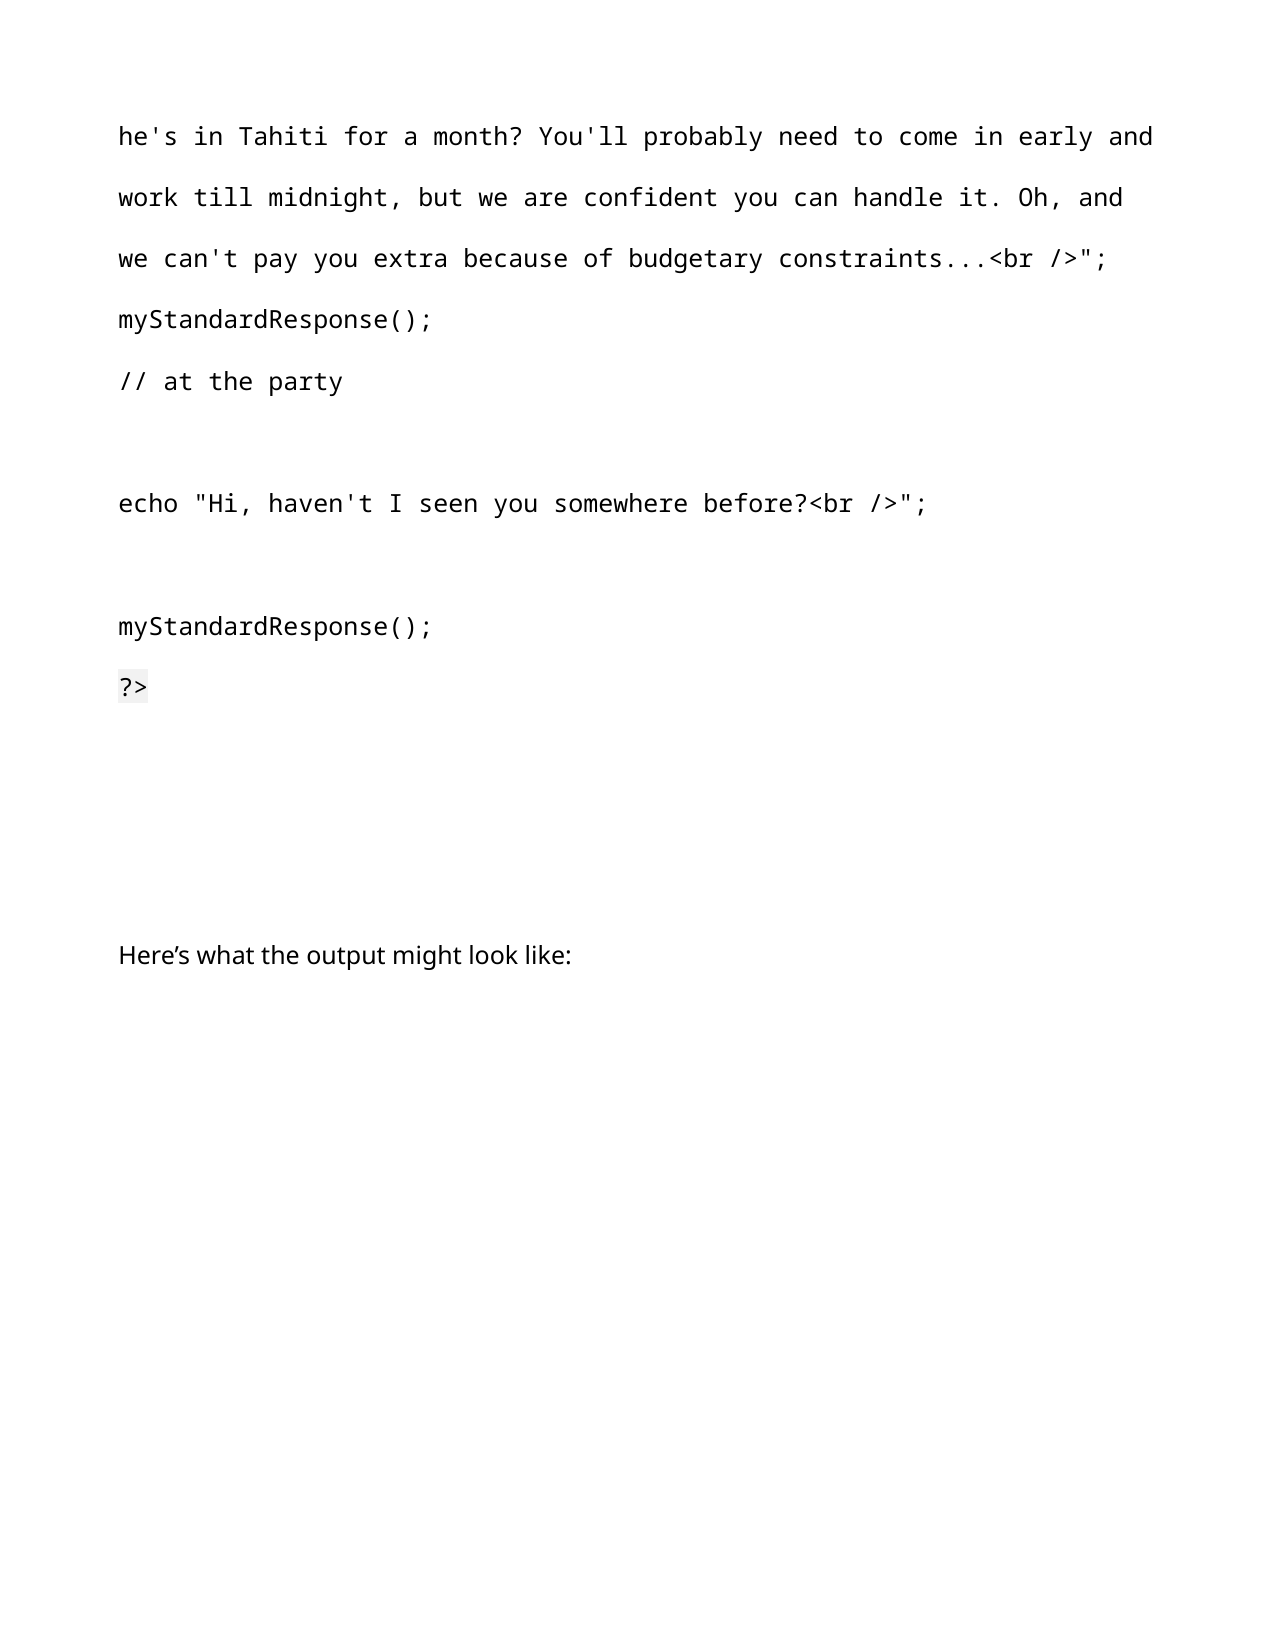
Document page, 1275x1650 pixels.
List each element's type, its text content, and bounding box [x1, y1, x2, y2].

text ?> [118, 669, 1157, 909]
text // at the party echo "Hi, haven't I seen you somewhere before?<br />"; myStandardResponse(); [118, 363, 1157, 642]
text Here’s what the output might look like: [118, 938, 1157, 972]
text he's in Tahiti for a month? You'll probably need to come in early and work till midnight, but we are confident you can handle it. Oh, and we can't pay you extra because of budgetary constraints...<br />"; [118, 118, 1157, 275]
text myStandardResponse(); [118, 302, 1157, 336]
